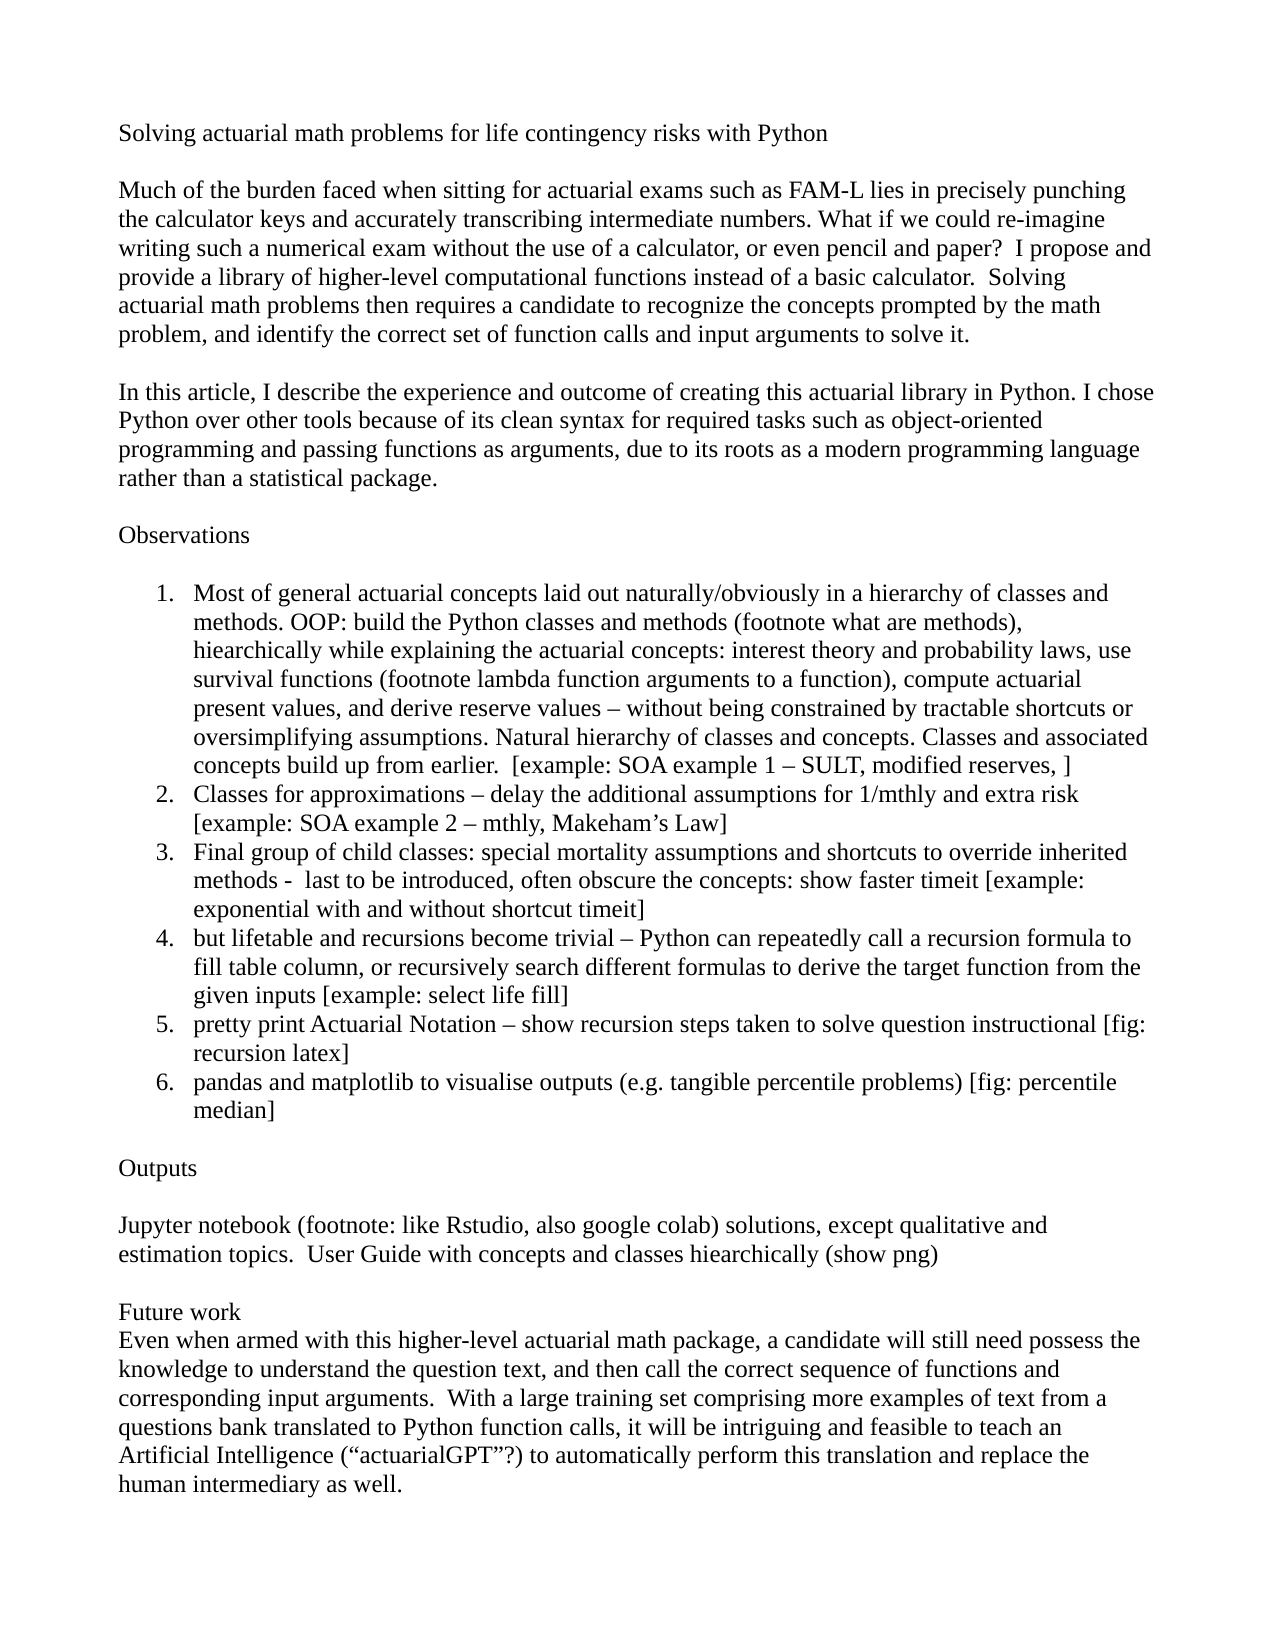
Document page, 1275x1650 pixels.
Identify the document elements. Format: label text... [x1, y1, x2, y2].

text Solving actuarial math problems for life contingency risks with Python [118, 118, 1157, 147]
text Future work [118, 1297, 1157, 1326]
list but lifetable and recursions become trivial – Python can repeatedly call a recursion formula to fill table column, or recursively search different formulas to derive the target function from the given inputs [example: select life fill] [156, 923, 1157, 1009]
list pandas and matplotlib to visualise outputs (e.g. tangible percentile problems) [fig: percentile median] [156, 1067, 1157, 1124]
text In this article, I describe the experience and outcome of creating this actuarial library in Python. I chose Python over other tools because of its clean syntax for required tasks such as object-oriented programming and passing functions as arguments, due to its roots as a modern programming language rather than a statistical package. [118, 377, 1157, 492]
text Even when armed with this higher-level actuarial math package, a candidate will still need possess the knowledge to understand the question text, and then call the correct sequence of functions and corresponding input arguments. With a large training set comprising more examples of text from a questions bank translated to Python function calls, it will be intriguing and feasible to teach an Artificial Intelligence (“actuarialGPT”?) to automatically perform this translation and replace the human intermediary as well. [118, 1326, 1157, 1498]
text Outputs [118, 1153, 1157, 1182]
text Much of the burden faced when sitting for actuarial exams such as FAM-L lies in precisely punching the calculator keys and accurately transcribing intermediate numbers. What if we could re-imagine writing such a numerical exam without the use of a calculator, or even pencil and paper? I propose and provide a library of higher-level computational functions instead of a basic calculator. Solving actuarial math problems then requires a candidate to recognize the concepts prompted by the math problem, and identify the correct set of function calls and input arguments to solve it. [118, 176, 1157, 348]
list Most of general actuarial concepts laid out naturally/obviously in a hierarchy of classes and methods. OOP: build the Python classes and methods (footnote what are methods), hiearchically while explaining the actuarial concepts: interest theory and probability laws, use survival functions (footnote lambda function arguments to a function), compute actuarial present values, and derive reserve values – without being constrained by tractable shortcuts or oversimplifying assumptions. Natural hierarchy of classes and concepts. Classes and associated concepts build up from earlier. [example: SOA example 1 – SULT, modified reserves, ] [156, 578, 1157, 779]
text Observations [118, 521, 1157, 549]
text Jupyter notebook (footnote: like Rstudio, also google colab) solutions, except qualitative and estimation topics. User Guide with concepts and classes hiearchically (show png) [118, 1211, 1157, 1268]
list pretty print Actuarial Notation – show recursion steps taken to solve question instructional [fig: recursion latex] [156, 1009, 1157, 1067]
list Classes for approximations – delay the additional assumptions for 1/mthly and extra risk [example: SOA example 2 – mthly, Makeham’s Law] [156, 779, 1157, 837]
list Final group of child classes: special mortality assumptions and shortcuts to override inherited methods - last to be introduced, often obscure the concepts: show faster timeit [example: exponential with and without shortcut timeit] [156, 837, 1157, 923]
